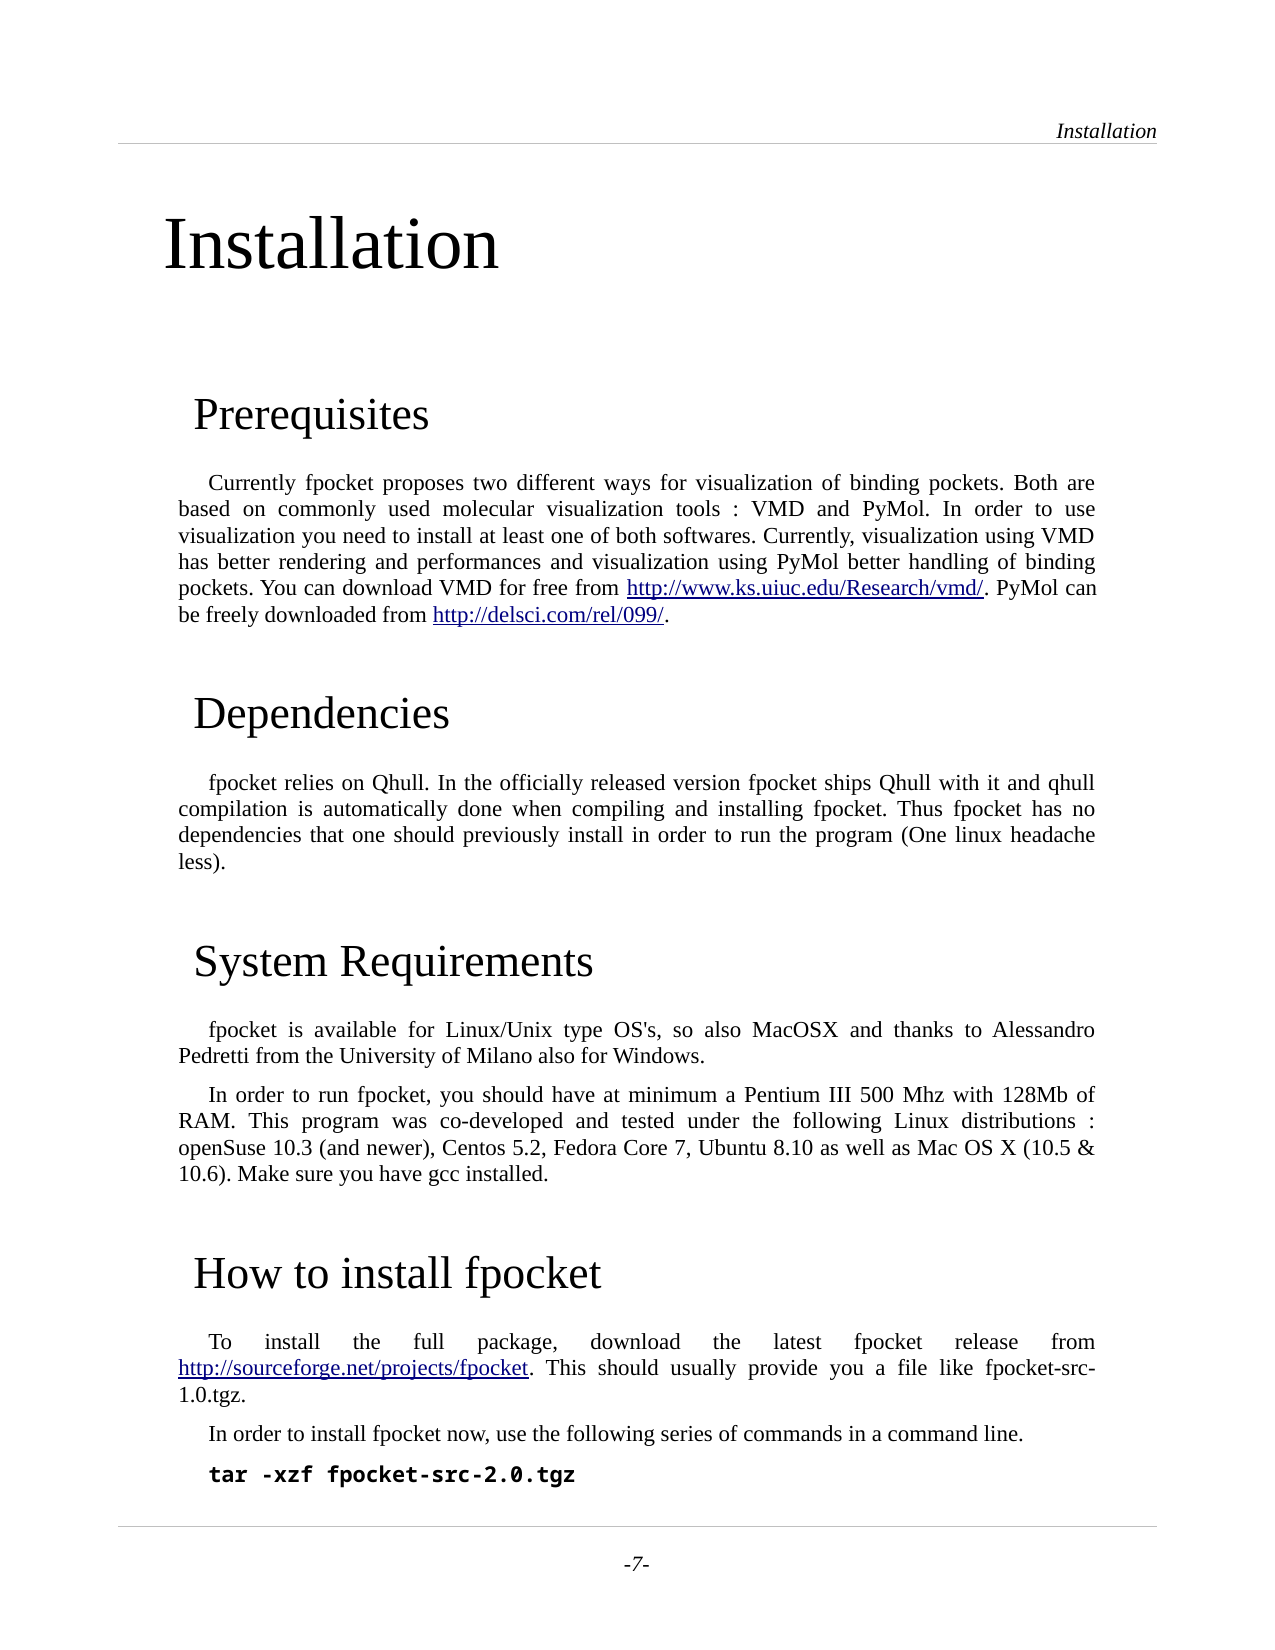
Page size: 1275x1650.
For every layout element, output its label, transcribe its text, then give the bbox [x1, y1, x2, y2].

subtitle Prerequisites [193, 386, 1157, 439]
text tar -xzf fpocket-src-2.0.tgz [208, 1458, 1157, 1488]
text fpocket relies on Qhull. In the officially released version fpocket ships Qhull with it and qhull compilation is automatically done when compiling and installing fpocket. Thus fpocket has no dependencies that one should previously install in order to run the program (One linux headache less). [178, 769, 1097, 874]
subtitle How to install fpocket [193, 1245, 1157, 1298]
text fpocket is available for Linux/Unix type OS's, so also MacOSX and thanks to Alessandro Pedretti from the University of Milano also for Windows. [178, 1016, 1097, 1068]
text In order to install fpocket now, use the following series of commands in a command line. [178, 1420, 1097, 1446]
subtitle Dependencies [193, 686, 1157, 739]
text To install the full package, download the latest fpocket release from http://sourceforge.net/projects/fpocket. This should usually provide you a file like fpocket-src-1.0.tgz. [178, 1328, 1097, 1407]
subtitle System Requirements [193, 933, 1157, 986]
subtitle Installation [163, 198, 1157, 284]
text In order to run fpocket, you should have at minimum a Pentium III 500 Mhz with 128Mb of RAM. This program was co-developed and tested under the following Linux distributions : openSuse 10.3 (and newer), Centos 5.2, Fedora Core 7, Ubuntu 8.10 as well as Mac OS X (10.5 & 10.6). Make sure you have gcc installed. [178, 1081, 1097, 1186]
text Currently fpocket proposes two different ways for visualization of binding pockets. Both are based on commonly used molecular visualization tools : VMD and PyMol. In order to use visualization you need to install at least one of both softwares. Currently, visualization using VMD has better rendering and performances and visualization using PyMol better handling of binding pockets. You can download VMD for free from http://www.ks.uiuc.edu/Research/vmd/. PyMol can be freely downloaded from http://delsci.com/rel/099/. [178, 469, 1097, 627]
